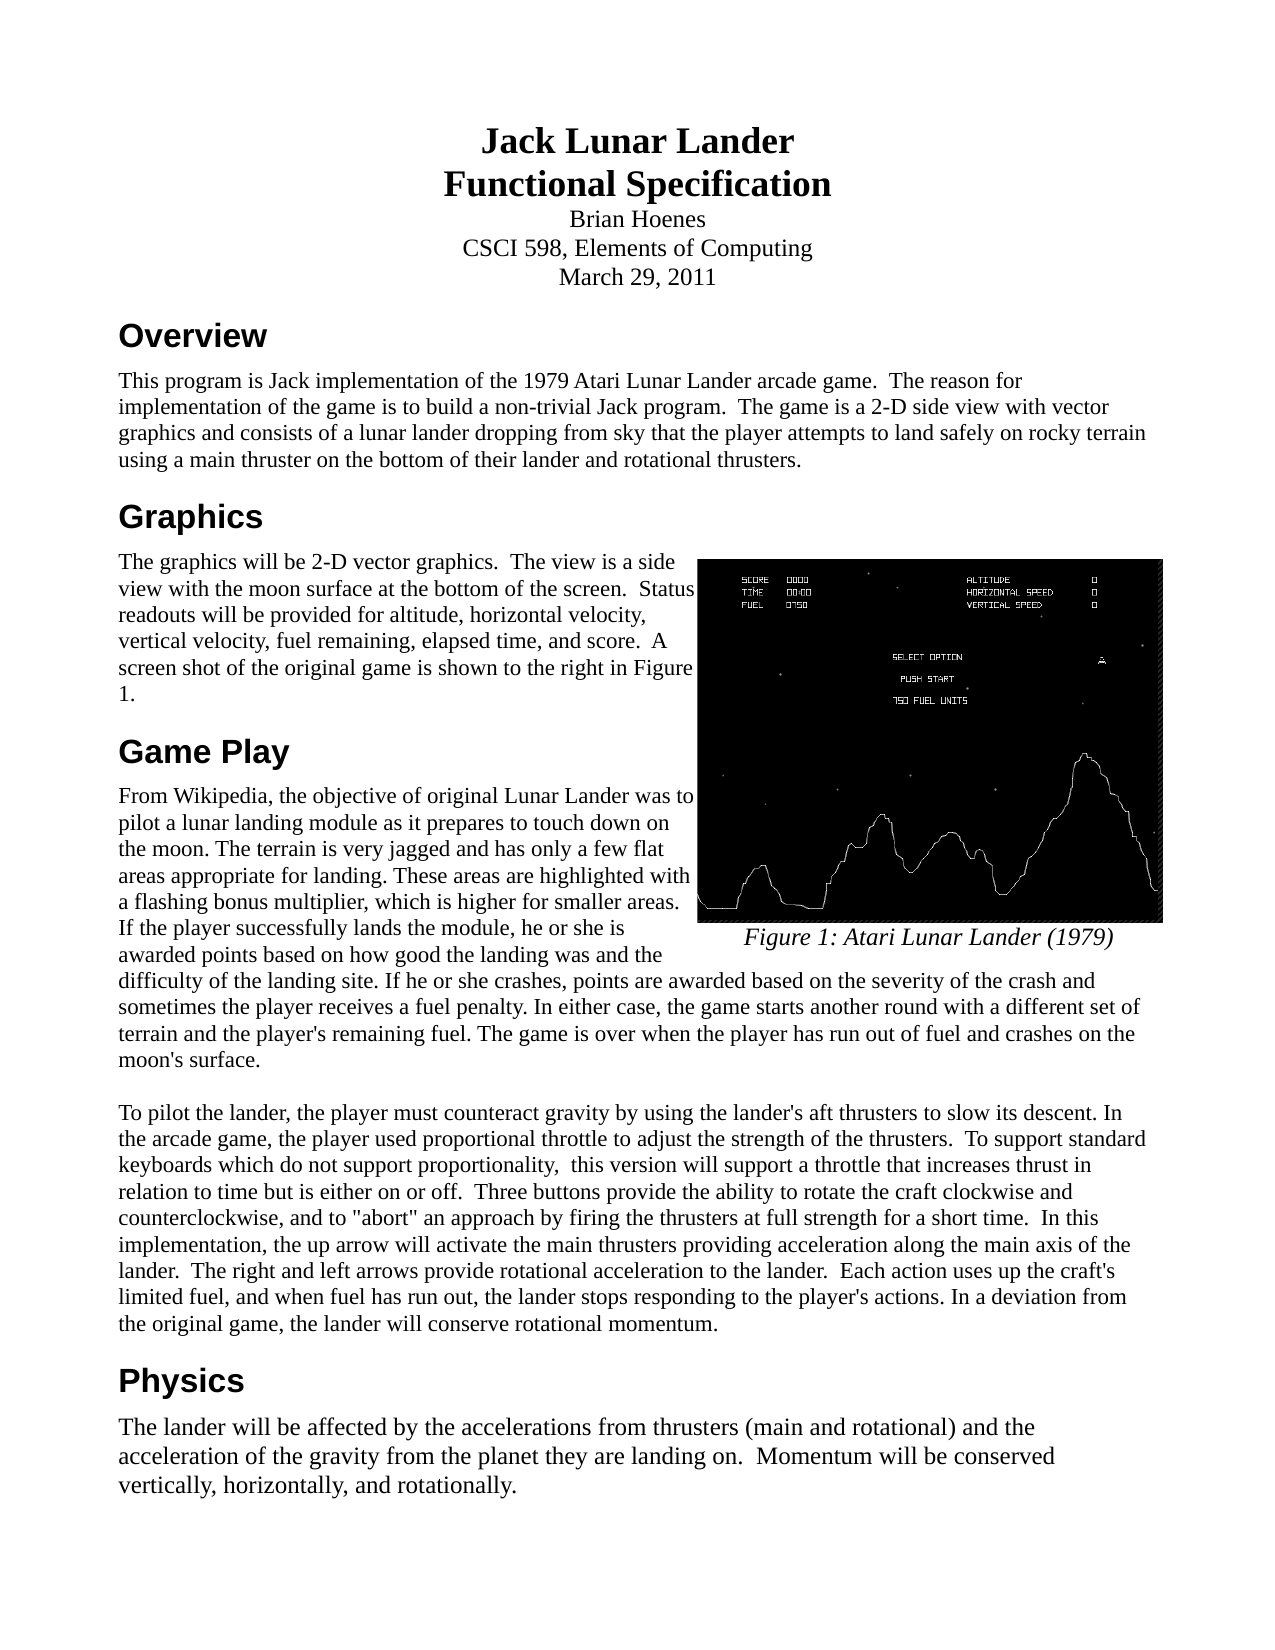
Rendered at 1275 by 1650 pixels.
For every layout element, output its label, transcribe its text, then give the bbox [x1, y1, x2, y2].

text Functional Specification [118, 161, 1157, 204]
text Brian Hoenes [118, 204, 1157, 233]
text Figure 1: Atari Lunar Lander (1979) [697, 923, 1163, 951]
text The graphics will be 2-D vector graphics. The view is a side view with the moon surface at the bottom of the screen. Status readouts will be provided for altitude, horizontal velocity, vertical velocity, fuel remaining, elapsed time, and score. A screen shot of the original game is shown to the right in Figure 1. [118, 547, 1163, 706]
text To pilot the lander, the player must counteract gravity by using the lander's aft thrusters to slow its descent. In the arcade game, the player used proportional throttle to adjust the strength of the thrusters. To support standard keyboards which do not support proportionality, this version will support a throttle that increases thrust in relation to time but is either on or off. Three buttons provide the ability to rotate the craft clockwise and counterclockwise, and to "abort" an approach by firing the thrusters at full strength for a short time. In this implementation, the up arrow will activate the main thrusters providing acceleration along the main axis of the lander. The right and left arrows provide rotational acceleration to the lander. Each action uses up the craft's limited fuel, and when fuel has run out, the lander stops responding to the player's actions. In a deviation from the original game, the lander will conserve rotational momentum. [118, 1099, 1157, 1336]
subtitle Graphics [118, 497, 1157, 536]
text March 29, 2011 [118, 262, 1157, 291]
text Jack Lunar Lander [118, 118, 1157, 161]
subtitle Overview [118, 316, 1157, 354]
text This program is Jack implementation of the 1979 Atari Lunar Lander arcade game. The reason for implementation of the game is to build a non-trivial Jack program. The game is a 2-D side view with vector graphics and consists of a lunar lander dropping from sky that the player attempts to land safely on rocky terrain using a main thruster on the bottom of their lander and rotational thrusters. [118, 367, 1157, 472]
subtitle Game Play [118, 731, 697, 770]
text CSCI 598, Elements of Computing [118, 233, 1157, 262]
text The lander will be affected by the accelerations from thrusters (main and rotational) and the acceleration of the gravity from the planet they are landing on. Momentum will be conserved vertically, horizontally, and rotationally. [118, 1412, 1157, 1498]
subtitle Physics [118, 1361, 1157, 1400]
picture [697, 559, 1163, 923]
text From Wikipedia, the objective of original Lunar Lander was to pilot a lunar landing module as it prepares to touch down on the moon. The terrain is very jagged and has only a few flat areas appropriate for landing. These areas are highlighted with a flashing bonus multiplier, which is higher for smaller areas. If the player successfully lands the module, he or she is awarded points based on how good the landing was and the difficulty of the landing site. If he or she crashes, points are awarded based on the severity of the crash and sometimes the player receives a fuel penalty. In either case, the game starts another round with a different set of terrain and the player's remaining fuel. The game is over when the player has run out of fuel and crashes on the moon's surface. [118, 783, 1157, 1072]
